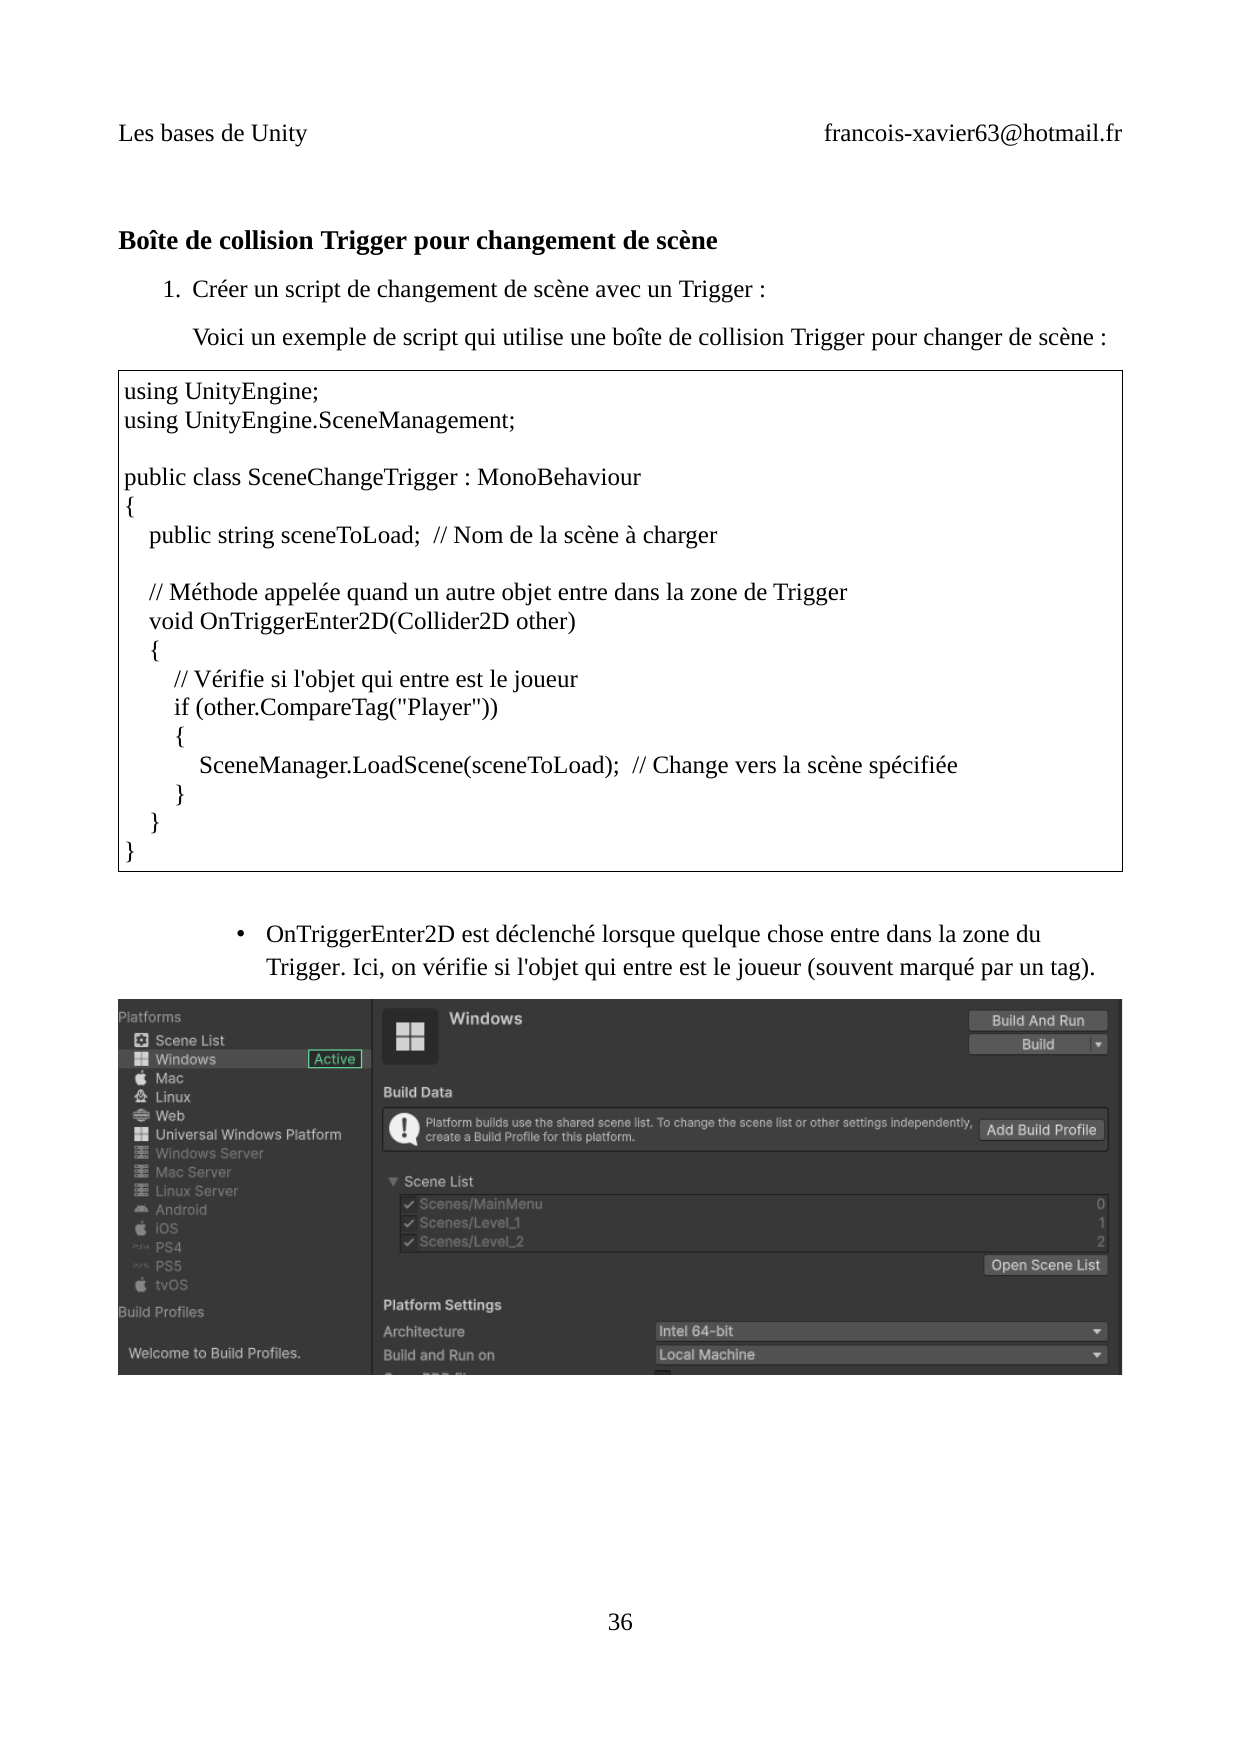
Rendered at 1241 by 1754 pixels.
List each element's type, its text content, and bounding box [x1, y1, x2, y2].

list OnTriggerEnter2D est déclenché lorsque quelque chose entre dans la zone du Trigger. Ici, on vérifie si l'objet qui entre est le joueur (souvent marqué par un tag). [236, 919, 1122, 981]
list Créer un script de changement de scène avec un Trigger : [162, 274, 1122, 303]
table_header using UnityEngine; using UnityEngine.SceneManagement; public class SceneChangeTrigger : MonoBehaviour { public string sceneToLoad; // Nom de la scène à charger // Méthode appelée quand un autre objet entre dans la zone de Trigger void OnTriggerEnter2D(Collider2D other) { // Vérifie si l'objet qui entre est le joueur if (other.CompareTag("Player")) { SceneManager.LoadScene(sceneToLoad); // Change vers la scène spécifiée } } } [119, 371, 1122, 871]
picture [118, 999, 1123, 1375]
list Voici un exemple de script qui utilise une boîte de collision Trigger pour changer de scène : [162, 322, 1122, 351]
text Boîte de collision Trigger pour changement de scène [118, 224, 1122, 255]
